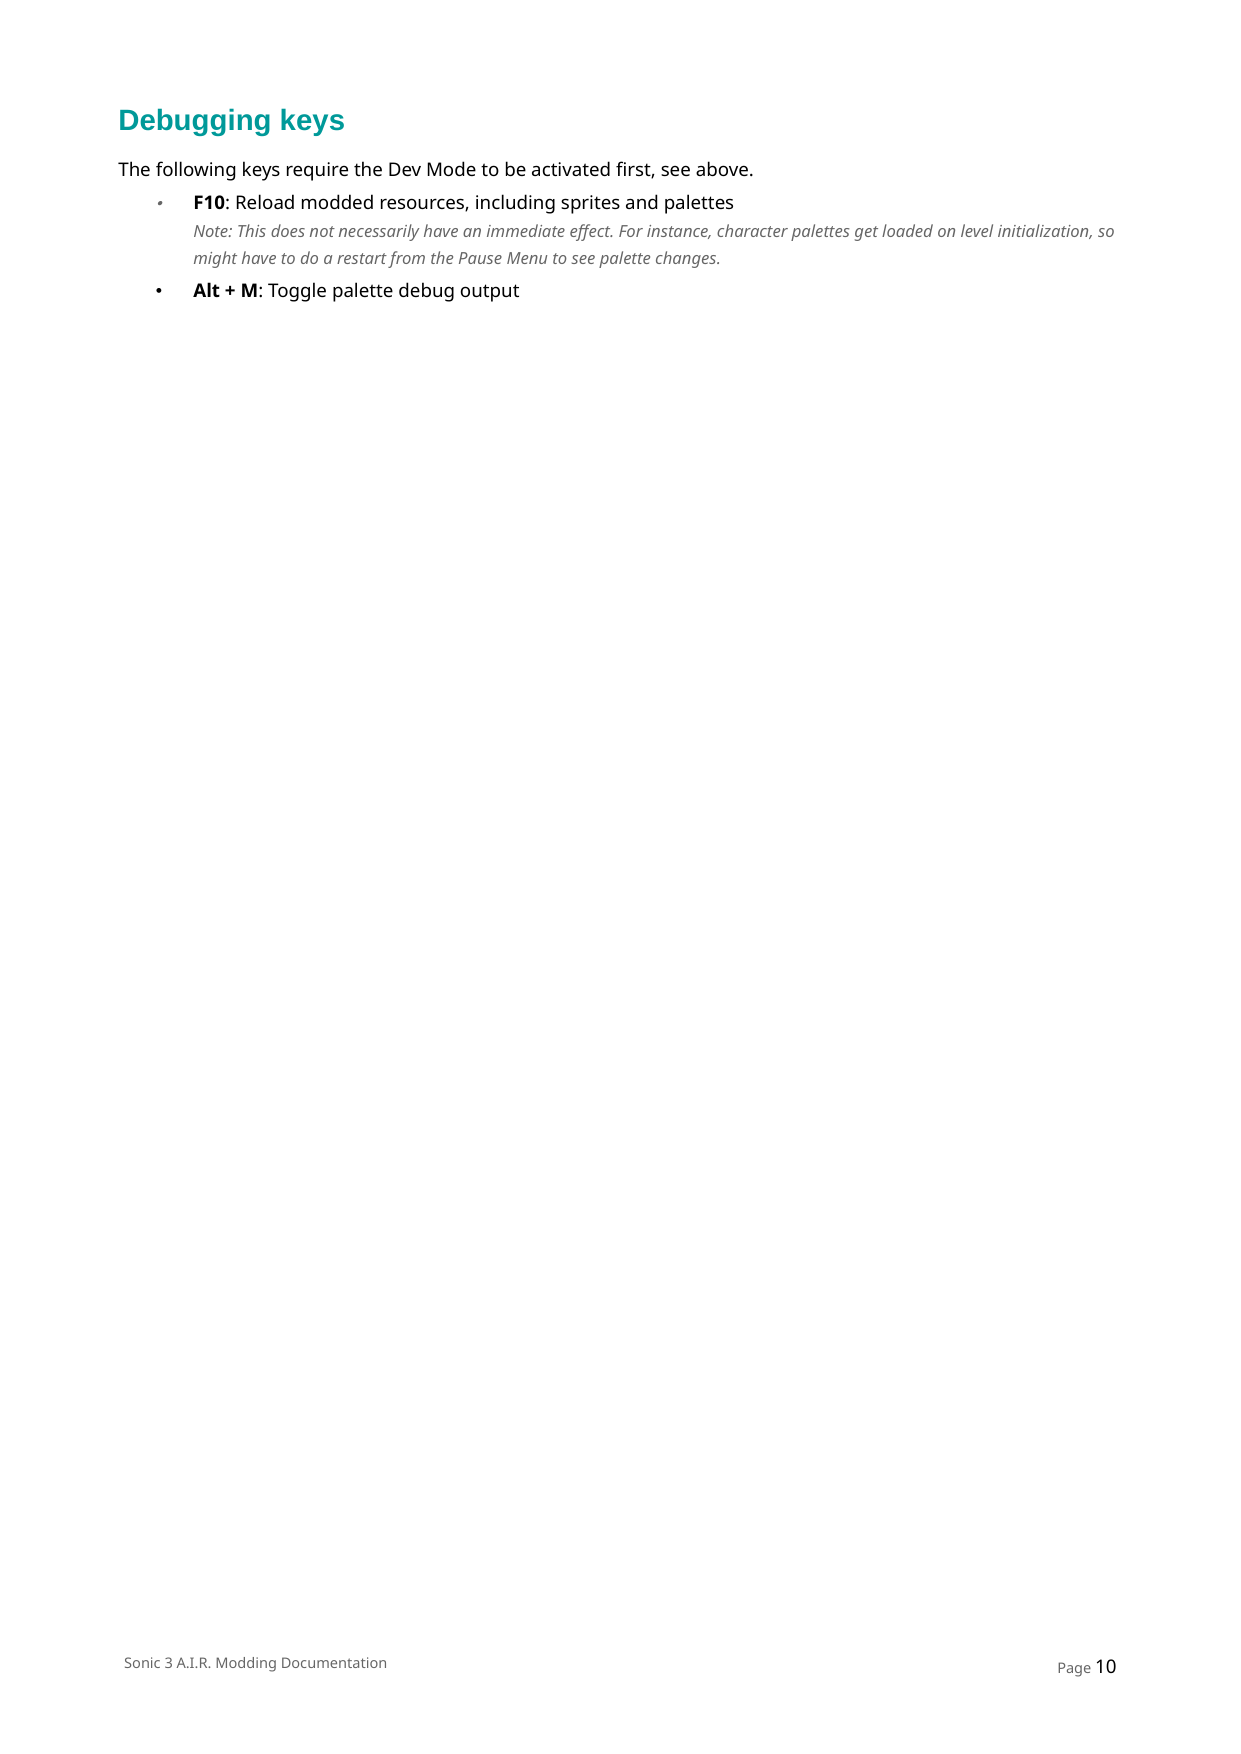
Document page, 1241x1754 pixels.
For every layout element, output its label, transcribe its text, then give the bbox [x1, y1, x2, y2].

subtitle Debugging keys [118, 103, 1122, 137]
list F10: Reload modded resources, including sprites and palettes Note: This does not necessarily have an immediate effect. For instance, character palettes get loaded on level initialization, so might have to do a restart from the Pause Menu to see palette changes. [156, 189, 1122, 269]
text The following keys require the Dev Mode to be activated first, see above. [118, 156, 1122, 182]
list Alt + M: Toggle palette debug output [156, 277, 1122, 302]
